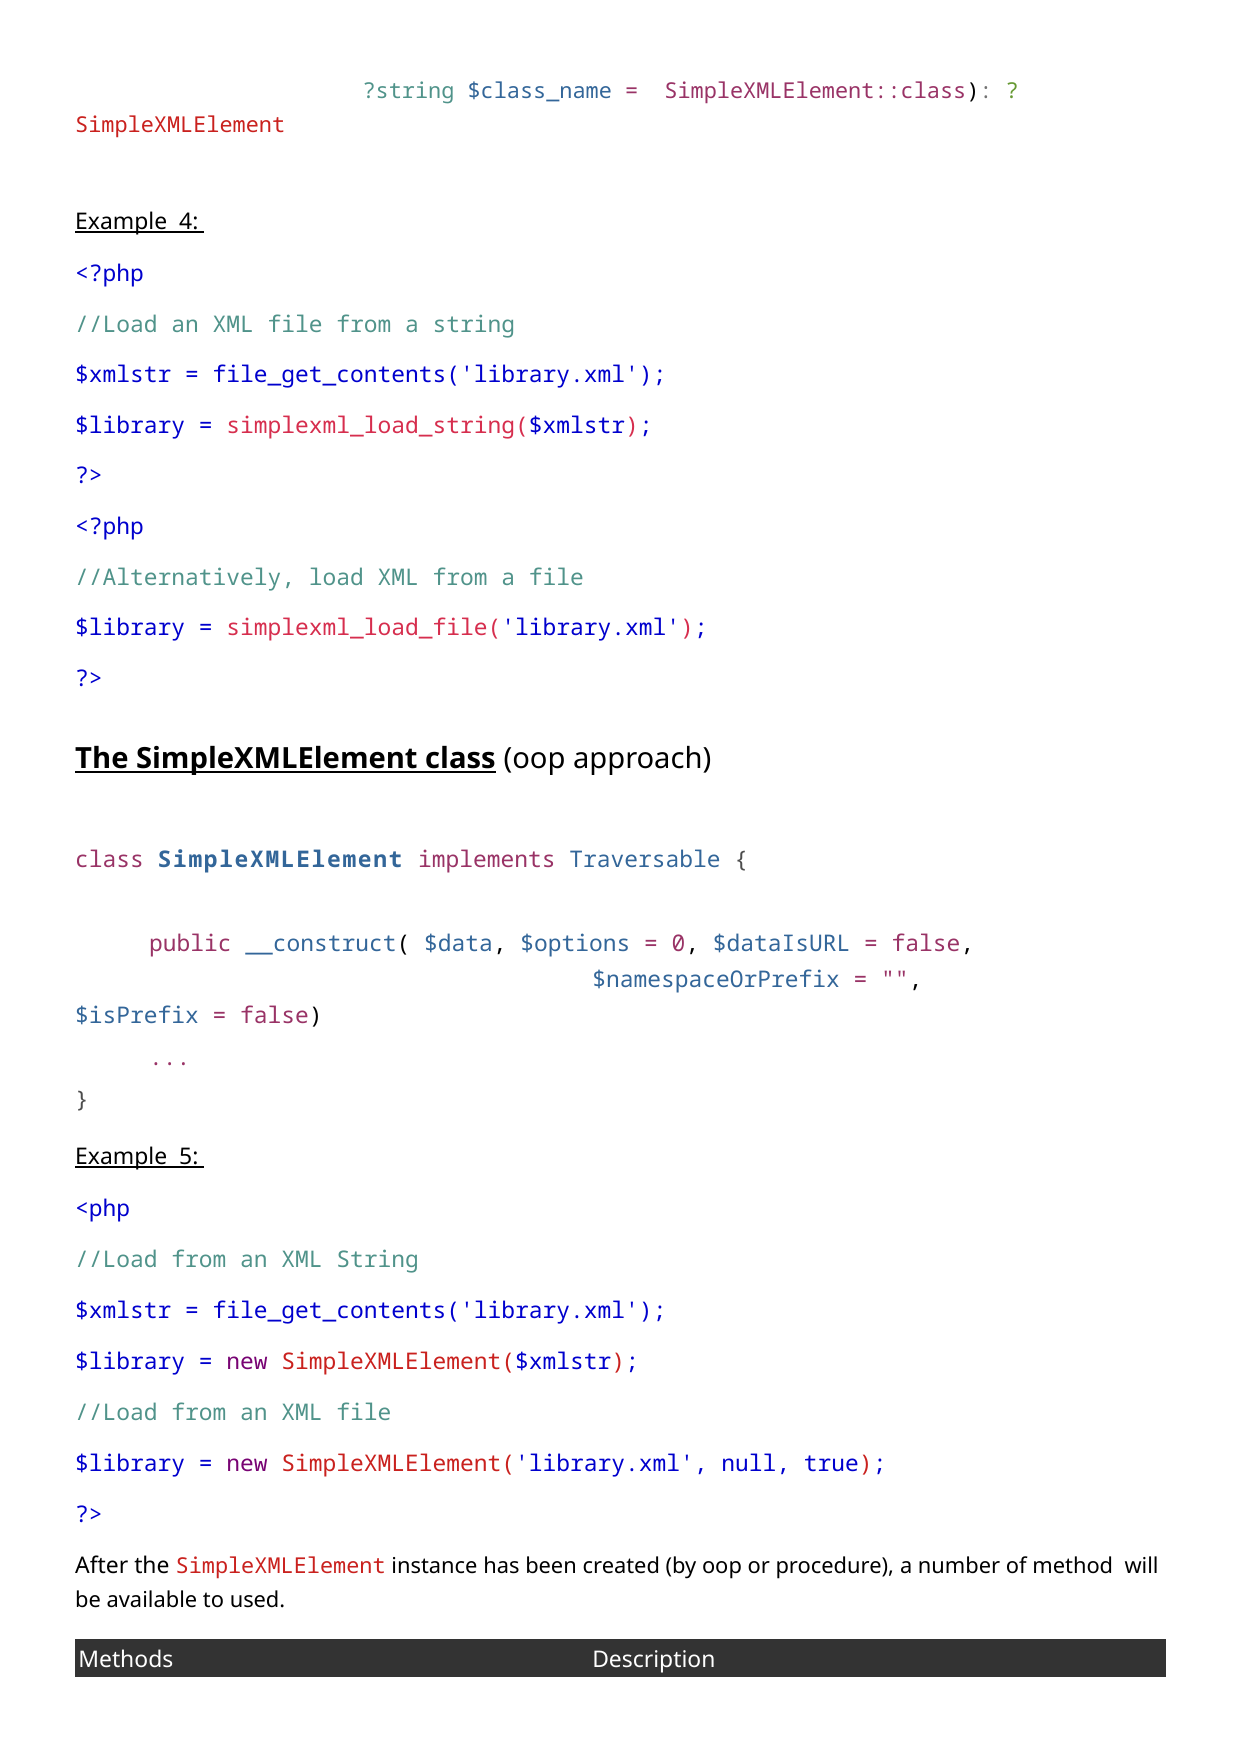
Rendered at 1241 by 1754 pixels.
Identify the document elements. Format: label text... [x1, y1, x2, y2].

text Methods Description [75, 1639, 1166, 1677]
text class SimpleXMLElement implements Traversable { [75, 843, 1166, 874]
text $xmlstr = file_get_contents('library.xml'); [75, 358, 1166, 390]
text //Load from an XML String [75, 1243, 1166, 1274]
subtitle The SimpleXMLElement class (oop approach) [75, 737, 1166, 777]
text <php [75, 1192, 1166, 1223]
text } [75, 1083, 1166, 1114]
text ?> [75, 662, 1166, 693]
text //Load an XML file from a string [75, 308, 1166, 339]
text $library = simplexml_load_string($xmlstr); [75, 409, 1166, 440]
text //Alternatively, load XML from a file [75, 561, 1166, 592]
text Example 5: [75, 1140, 1166, 1171]
text ... [75, 1041, 1166, 1072]
text $library = simplexml_load_file('library.xml'); [75, 611, 1166, 642]
text //Load from an XML file [75, 1396, 1166, 1427]
text $xmlstr = file_get_contents('library.xml'); [75, 1294, 1166, 1325]
text Example 4: [75, 205, 1166, 236]
text After the SimpleXMLElement instance has been created (by oop or procedure), a number of method will be available to used. [75, 1549, 1166, 1614]
text <?php [75, 510, 1166, 541]
text ?> [75, 459, 1166, 491]
text public __construct( $data, $options = 0, $dataIsURL = false, $namespaceOrPrefix = "", $isPrefix = false) [75, 927, 1166, 1030]
text ?string $class_name = SimpleXMLElement::class): ? SimpleXMLElement [75, 75, 1166, 139]
text $library = new SimpleXMLElement('library.xml', null, true); [75, 1447, 1166, 1478]
text $library = new SimpleXMLElement($xmlstr); [75, 1345, 1166, 1376]
text <?php [75, 257, 1166, 289]
text ?> [75, 1498, 1166, 1529]
